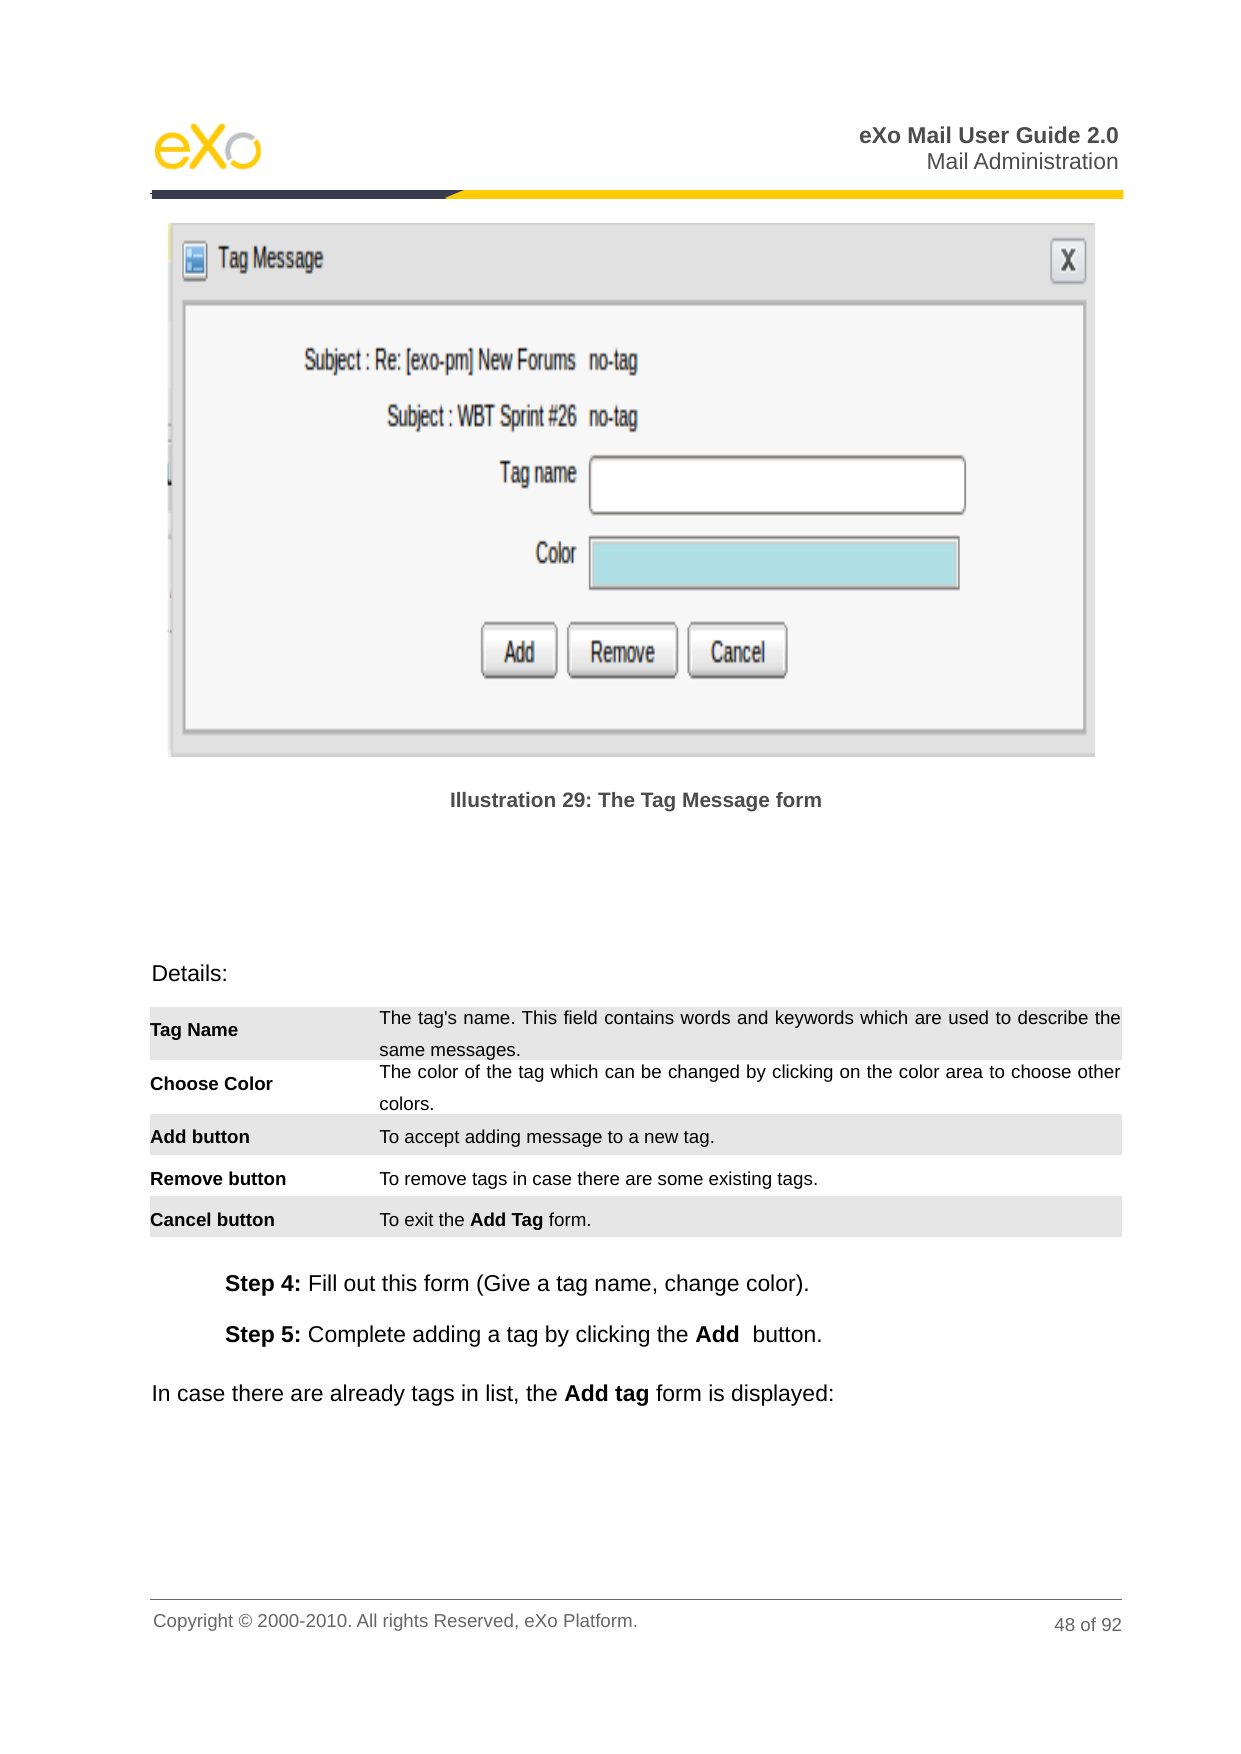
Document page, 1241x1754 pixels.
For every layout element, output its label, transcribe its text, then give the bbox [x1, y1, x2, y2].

table_cell To exit the Add Tag form. [379, 1196, 1122, 1237]
table_cell Remove button [150, 1155, 379, 1196]
picture [151, 190, 1124, 199]
table_cell The color of the tag which can be changed by clicking on the color area to choose other colors. [379, 1060, 1122, 1114]
list Step 4: Fill out this form (Give a tag name, change color). [187, 1270, 1122, 1296]
list Illustration 29: The Tag Message form [172, 298, 1099, 812]
list Details: [114, 223, 1122, 986]
table_cell To remove tags in case there are some existing tags. [379, 1155, 1122, 1196]
table_cell To accept adding message to a new tag. [379, 1114, 1122, 1155]
picture [155, 123, 262, 170]
table_header The tag's name. This field contains words and keywords which are used to describe the same messages. [379, 1007, 1122, 1060]
picture [167, 223, 1096, 757]
list In case there are already tags in list, the Add tag form is displayed: [114, 1380, 1122, 1406]
list Step 5: Complete adding a tag by clicking the Add button. [187, 1321, 1122, 1347]
table_header Tag Name [150, 1007, 379, 1060]
table_cell Choose Color [150, 1060, 379, 1114]
table_cell Add button [150, 1114, 379, 1155]
table_cell Cancel button [150, 1196, 379, 1237]
